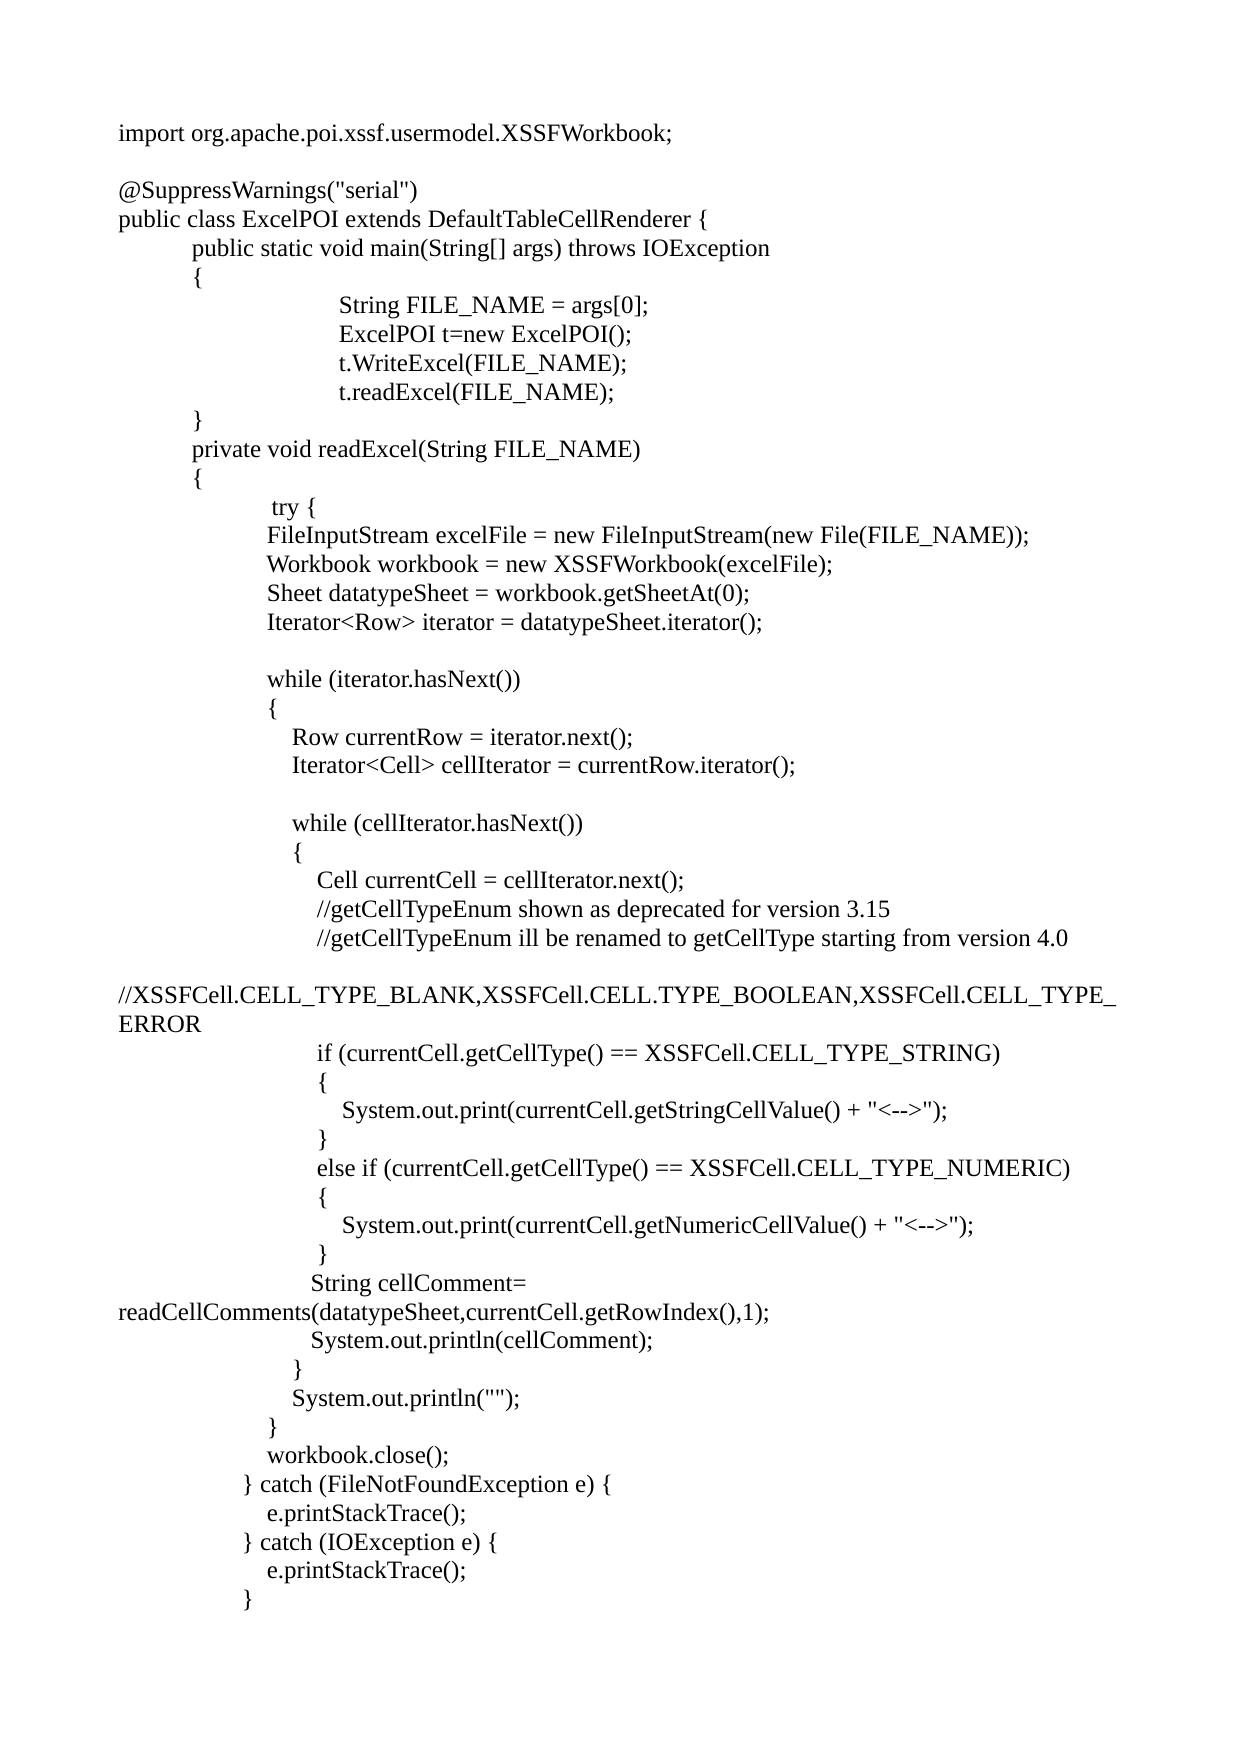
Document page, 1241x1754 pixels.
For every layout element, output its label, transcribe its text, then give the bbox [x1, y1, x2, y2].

text } [118, 1124, 1122, 1153]
text //getCellTypeEnum ill be renamed to getCellType starting from version 4.0 [118, 923, 1122, 952]
text public static void main(String[] args) throws IOException [118, 233, 1122, 262]
text } [118, 1239, 1122, 1268]
text System.out.print(currentCell.getStringCellValue() + "<-->"); [118, 1096, 1122, 1124]
text { [118, 463, 1122, 492]
text Iterator<Row> iterator = datatypeSheet.iterator(); [118, 607, 1122, 636]
text private void readExcel(String FILE_NAME) [118, 434, 1122, 463]
text String FILE_NAME = args[0]; [118, 291, 1122, 319]
text System.out.println(cellComment); [118, 1326, 1122, 1354]
text { [118, 693, 1122, 722]
text } catch (FileNotFoundException e) { [118, 1469, 1122, 1498]
text { [118, 837, 1122, 866]
text workbook.close(); [118, 1441, 1122, 1469]
text System.out.print(currentCell.getNumericCellValue() + "<-->"); [118, 1211, 1122, 1239]
text e.printStackTrace(); [118, 1556, 1122, 1584]
text public class ExcelPOI extends DefaultTableCellRenderer { [118, 204, 1122, 233]
text FileInputStream excelFile = new FileInputStream(new File(FILE_NAME)); [118, 521, 1122, 549]
text Sheet datatypeSheet = workbook.getSheetAt(0); [118, 578, 1122, 607]
text } [118, 406, 1122, 434]
text Workbook workbook = new XSSFWorkbook(excelFile); [118, 549, 1122, 578]
text import org.apache.poi.xssf.usermodel.XSSFWorkbook; [118, 118, 1122, 147]
text } [118, 1584, 1122, 1613]
text //XSSFCell.CELL_TYPE_BLANK,XSSFCell.CELL.TYPE_BOOLEAN,XSSFCell.CELL_TYPE_ERROR [118, 952, 1122, 1038]
text t.WriteExcel(FILE_NAME); [118, 348, 1122, 377]
text String cellComment= readCellComments(datatypeSheet,currentCell.getRowIndex(),1); [118, 1268, 1122, 1326]
text while (iterator.hasNext()) [118, 664, 1122, 693]
text Row currentRow = iterator.next(); [118, 722, 1122, 751]
text Cell currentCell = cellIterator.next(); [118, 866, 1122, 894]
text try { [118, 492, 1122, 521]
text } catch (IOException e) { [118, 1527, 1122, 1556]
text while (cellIterator.hasNext()) [118, 808, 1122, 837]
text ExcelPOI t=new ExcelPOI(); [118, 319, 1122, 348]
text else if (currentCell.getCellType() == XSSFCell.CELL_TYPE_NUMERIC) [118, 1153, 1122, 1182]
text } [118, 1412, 1122, 1441]
text { [118, 1067, 1122, 1096]
text t.readExcel(FILE_NAME); [118, 377, 1122, 406]
text @SuppressWarnings("serial") [118, 176, 1122, 204]
text } [118, 1354, 1122, 1383]
text Iterator<Cell> cellIterator = currentRow.iterator(); [118, 751, 1122, 779]
text e.printStackTrace(); [118, 1498, 1122, 1527]
text System.out.println(""); [118, 1383, 1122, 1412]
text if (currentCell.getCellType() == XSSFCell.CELL_TYPE_STRING) [118, 1038, 1122, 1067]
text { [118, 1182, 1122, 1211]
text //getCellTypeEnum shown as deprecated for version 3.15 [118, 894, 1122, 923]
text { [118, 262, 1122, 291]
